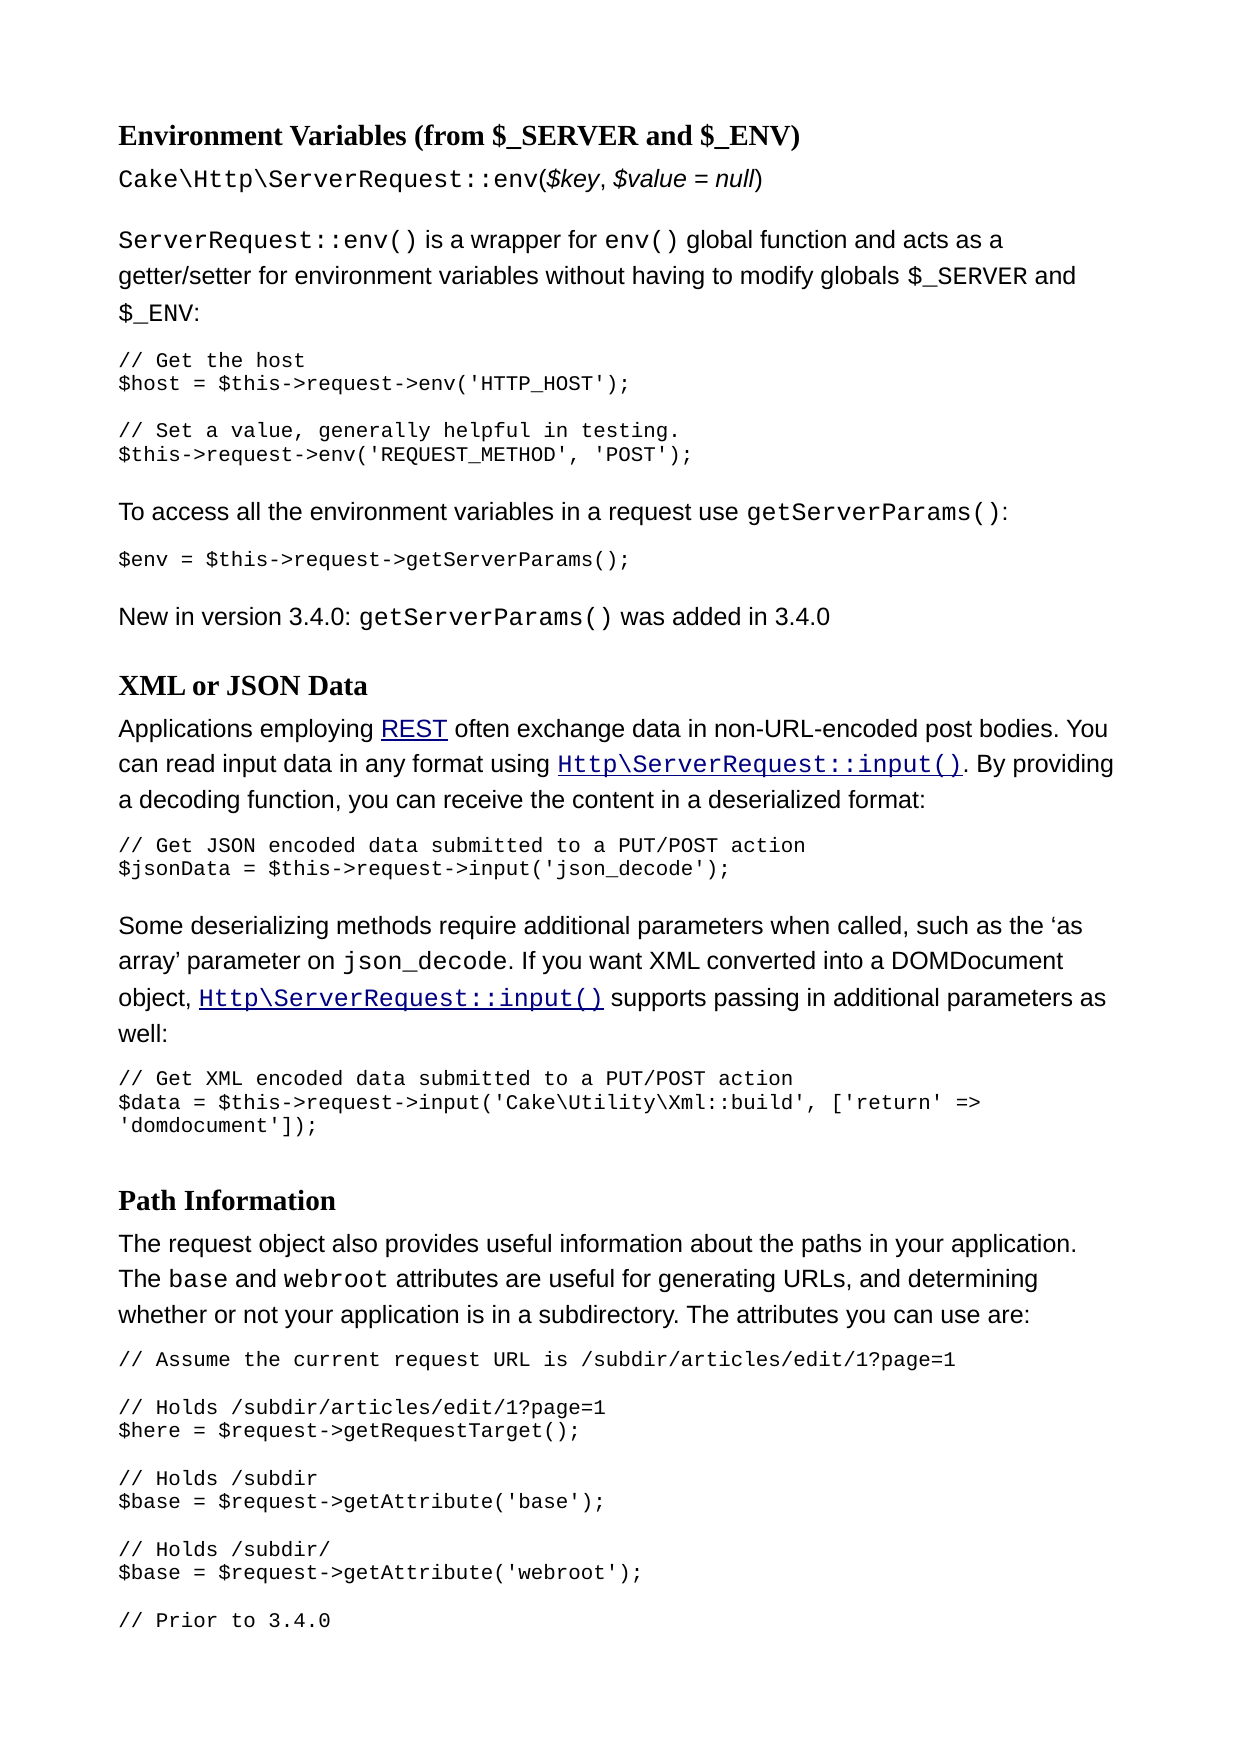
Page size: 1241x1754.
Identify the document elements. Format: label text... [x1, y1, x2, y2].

text // Holds /subdir [118, 1468, 1122, 1491]
text $base = $request->getAttribute('base'); [118, 1491, 1122, 1515]
text Some deserializing methods require additional parameters when called, such as the ‘as array’ parameter on json_decode. If you want XML converted into a DOMDocument object, Http\ServerRequest::input() supports passing in additional parameters as well: [118, 911, 1122, 1048]
text // Holds /subdir/ [118, 1539, 1122, 1562]
subtitle Environment Variables (from $_SERVER and $_ENV) [118, 118, 1122, 152]
text Applications employing REST often exchange data in non-URL-encoded post bodies. You can read input data in any format using Http\ServerRequest::input(). By providing a decoding function, you can receive the content in a deserialized format: [118, 714, 1122, 814]
text // Get XML encoded data submitted to a PUT/POST action [118, 1068, 1122, 1092]
text // Get the host [118, 349, 1122, 373]
text $this->request->env('REQUEST_METHOD', 'POST'); [118, 444, 1122, 468]
subtitle XML or JSON Data [118, 668, 1122, 702]
text $env = $this->request->getServerParams(); [118, 549, 1122, 573]
text $here = $request->getRequestTarget(); [118, 1420, 1122, 1444]
text // Set a value, generally helpful in testing. [118, 421, 1122, 444]
text To access all the environment variables in a request use getServerParams(): [118, 497, 1122, 528]
text The request object also provides useful information about the paths in your application. The base and webroot attributes are useful for generating URLs, and determining whether or not your application is in a subdirectory. The attributes you can use are: [118, 1229, 1122, 1329]
subtitle Path Information [118, 1183, 1122, 1217]
text ServerRequest::env() is a wrapper for env() global function and acts as a getter/setter for environment variables without having to modify globals $_SERVER and $_ENV: [118, 224, 1122, 329]
text // Get JSON encoded data submitted to a PUT/POST action [118, 834, 1122, 858]
text $host = $this->request->env('HTTP_HOST'); [118, 373, 1122, 397]
text $jsonData = $this->request->input('json_decode'); [118, 858, 1122, 882]
text $base = $request->getAttribute('webroot'); [118, 1562, 1122, 1586]
text // Prior to 3.4.0 [118, 1609, 1122, 1633]
text // Assume the current request URL is /subdir/articles/edit/1?page=1 [118, 1349, 1122, 1373]
subtitle Cake\Http\ServerRequest::env($key, $value = null) [118, 164, 1122, 195]
text // Holds /subdir/articles/edit/1?page=1 [118, 1397, 1122, 1420]
text $data = $this->request->input('Cake\Utility\Xml::build', ['return' => 'domdocument']); [118, 1092, 1122, 1139]
text New in version 3.4.0: getServerParams() was added in 3.4.0 [118, 602, 1122, 633]
